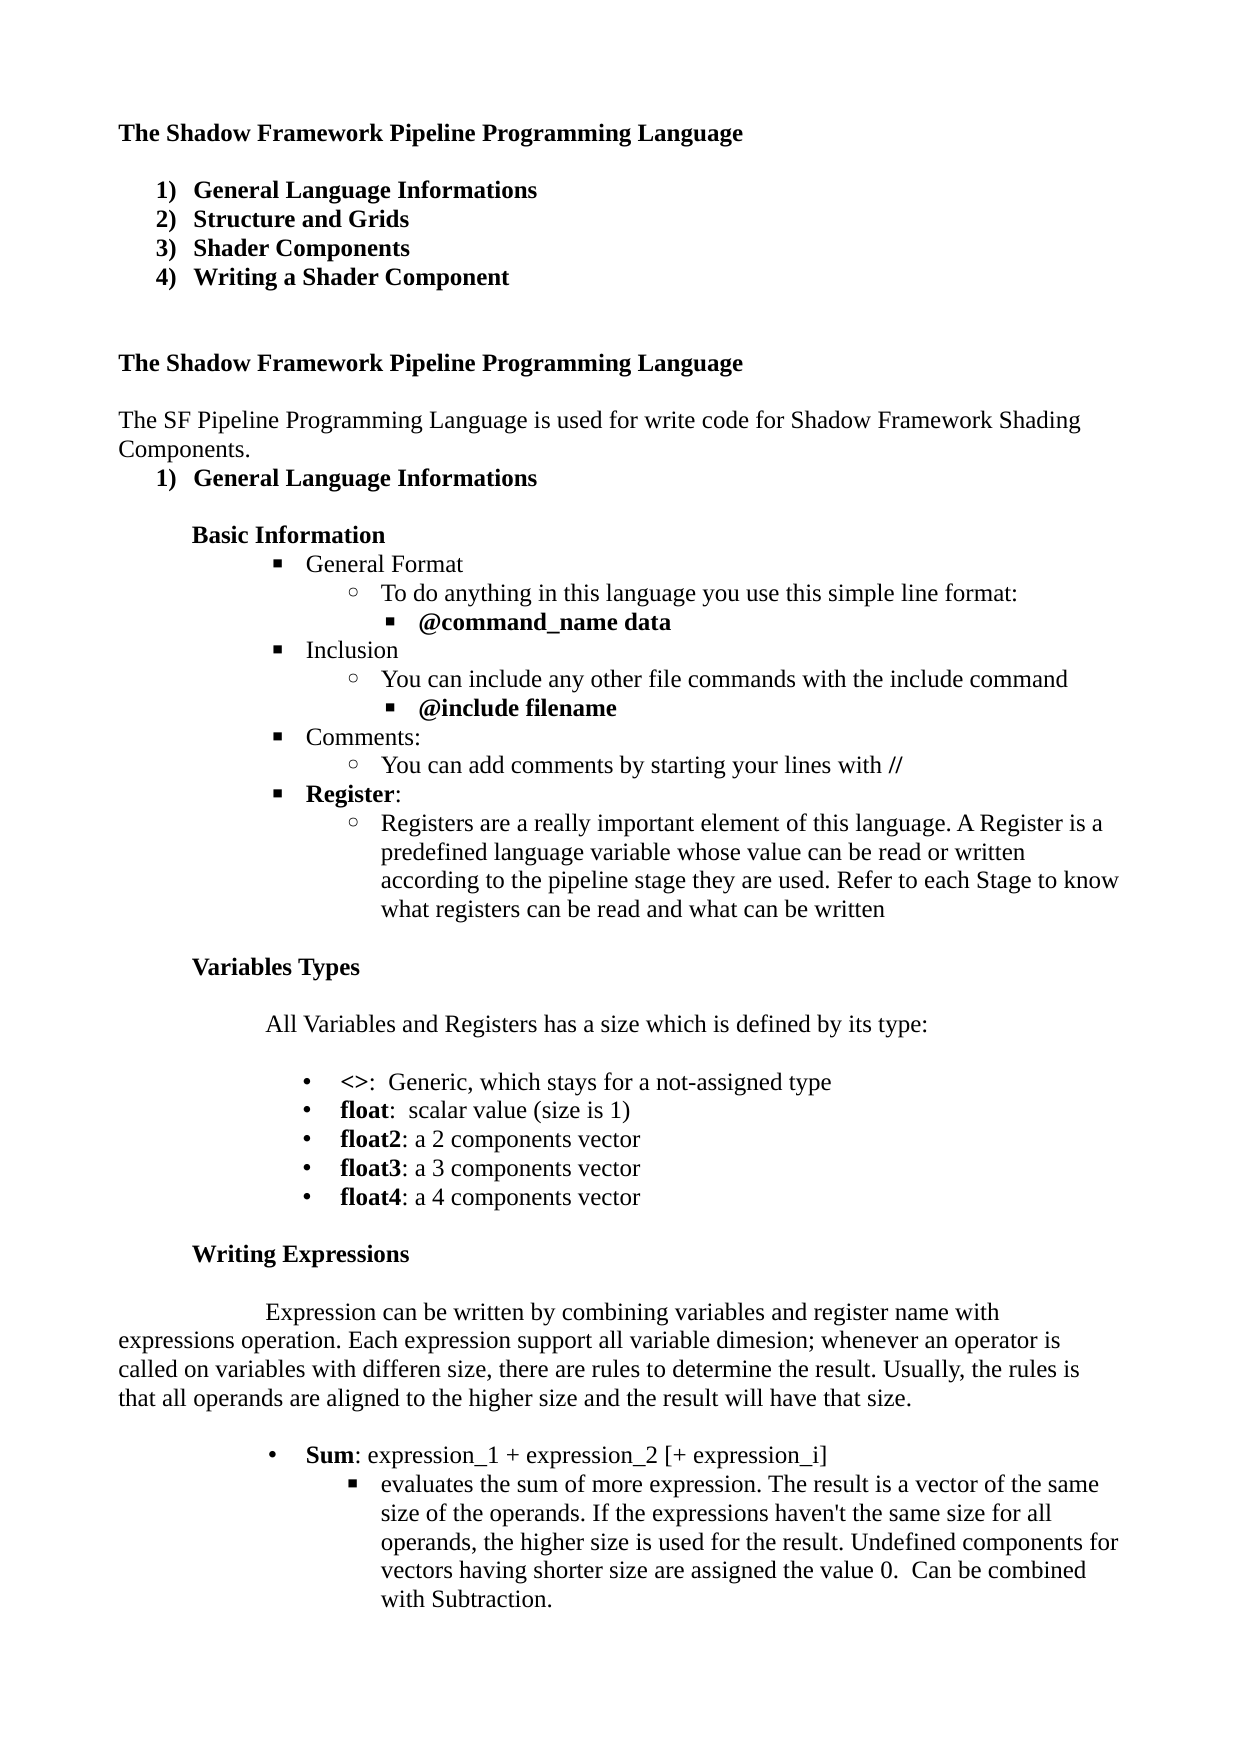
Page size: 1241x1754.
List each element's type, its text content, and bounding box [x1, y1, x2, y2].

list You can include any other file commands with the include command [343, 664, 1122, 693]
text Writing Expressions [118, 1239, 1122, 1268]
list float4: a 4 components vector [303, 1182, 1122, 1211]
text Variables Types [118, 952, 1122, 981]
list evaluates the sum of more expression. The result is a vector of the same size of the operands. If the expressions haven't the same size for all operands, the higher size is used for the result. Undefined components for vectors having shorter size are assigned the value 0. Can be combined with Subtraction. [343, 1469, 1122, 1613]
list Comments: [268, 722, 1122, 751]
list To do anything in this language you use this simple line format: [343, 578, 1122, 607]
list You can add comments by starting your lines with // [343, 751, 1122, 779]
list General Language Informations [156, 463, 1122, 492]
text The SF Pipeline Programming Language is used for write code for Shadow Framework Shading Components. [118, 406, 1122, 463]
list <>: Generic, which stays for a not-assigned type [303, 1067, 1122, 1096]
list @command_name data [381, 607, 1122, 636]
list General Language Informations [156, 176, 1122, 204]
list float: scalar value (size is 1) [303, 1096, 1122, 1124]
list Sum: expression_1 + expression_2 [+ expression_i] [268, 1441, 1122, 1469]
list float3: a 3 components vector [303, 1153, 1122, 1182]
list float2: a 2 components vector [303, 1124, 1122, 1153]
text All Variables and Registers has a size which is defined by its type: [118, 1009, 1122, 1038]
text Basic Information [118, 521, 1122, 549]
list Inclusion [268, 636, 1122, 664]
text The Shadow Framework Pipeline Programming Language [118, 118, 1122, 147]
list General Format [268, 549, 1122, 578]
list Writing a Shader Component [156, 262, 1122, 291]
text Expression can be written by combining variables and register name with expressions operation. Each expression support all variable dimesion; whenever an operator is called on variables with differen size, there are rules to determine the result. Usually, the rules is that all operands are aligned to the higher size and the result will have that size. [118, 1297, 1122, 1412]
text The Shadow Framework Pipeline Programming Language [118, 348, 1122, 377]
list Structure and Grids [156, 204, 1122, 233]
list Registers are a really important element of this language. A Register is a predefined language variable whose value can be read or written according to the pipeline stage they are used. Refer to each Stage to know what registers can be read and what can be written [343, 808, 1122, 923]
list Shader Components [156, 233, 1122, 262]
list @include filename [381, 693, 1122, 722]
list Register: [268, 779, 1122, 808]
